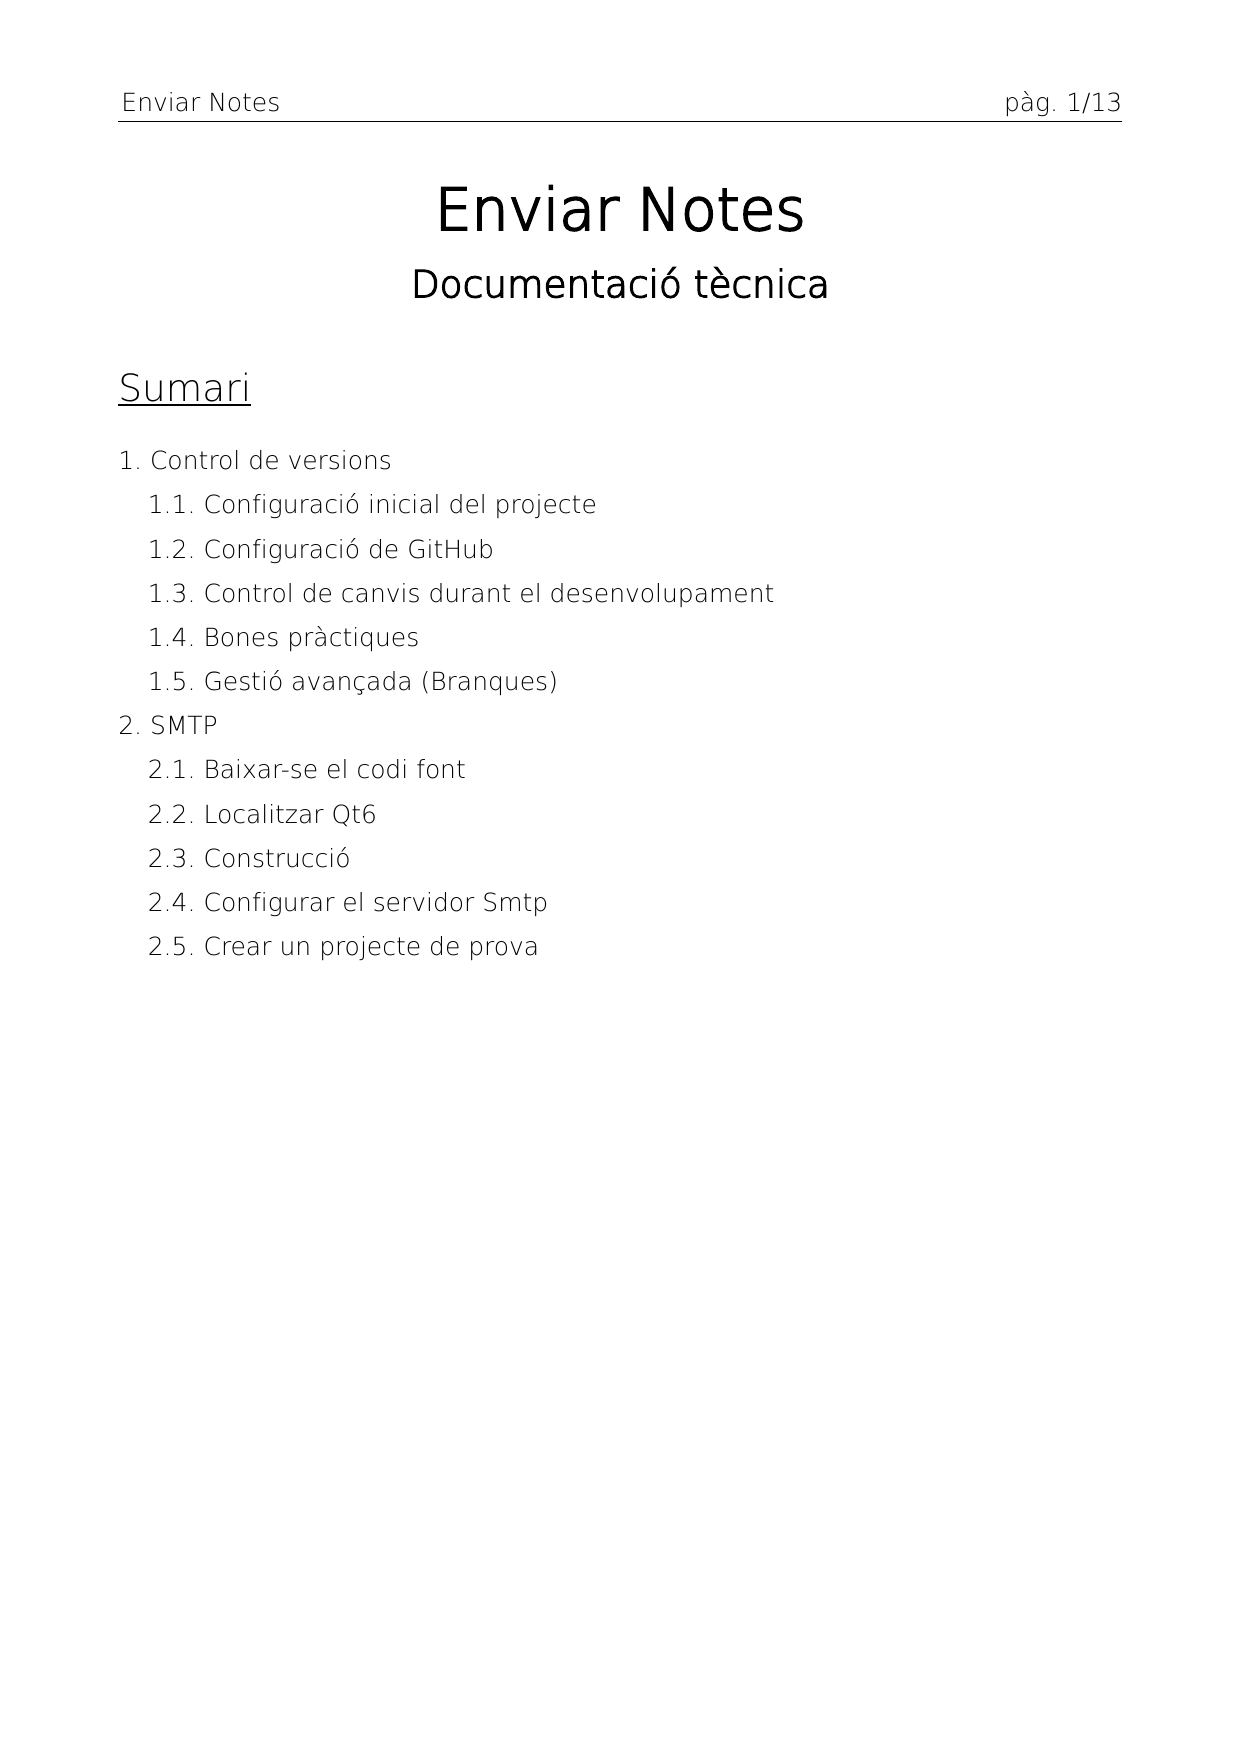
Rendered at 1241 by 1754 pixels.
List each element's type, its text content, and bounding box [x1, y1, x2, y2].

text 2.3. Construcció [148, 844, 1122, 873]
text Sumari [118, 367, 1122, 410]
text 2.4. Configurar el servidor Smtp [148, 888, 1122, 917]
text 2.2. Localitzar Qt6 [148, 800, 1122, 829]
text 1.2. Configuració de GitHub [148, 535, 1122, 564]
text 2.5. Crear un projecte de prova [148, 932, 1122, 961]
text 1.3. Control de canvis durant el desenvolupament [148, 579, 1122, 608]
text 1. Control de versions [118, 446, 1122, 476]
text 1.5. Gestió avançada (Branques) [148, 667, 1122, 696]
text 2.1. Baixar-se el codi font [148, 756, 1122, 785]
text 2. SMTP [118, 711, 1122, 741]
text 1.4. Bones pràctiques [148, 623, 1122, 652]
subtitle Documentació tècnica [118, 262, 1122, 306]
title Enviar Notes [118, 176, 1122, 244]
text 1.1. Configuració inicial del projecte [148, 491, 1122, 520]
